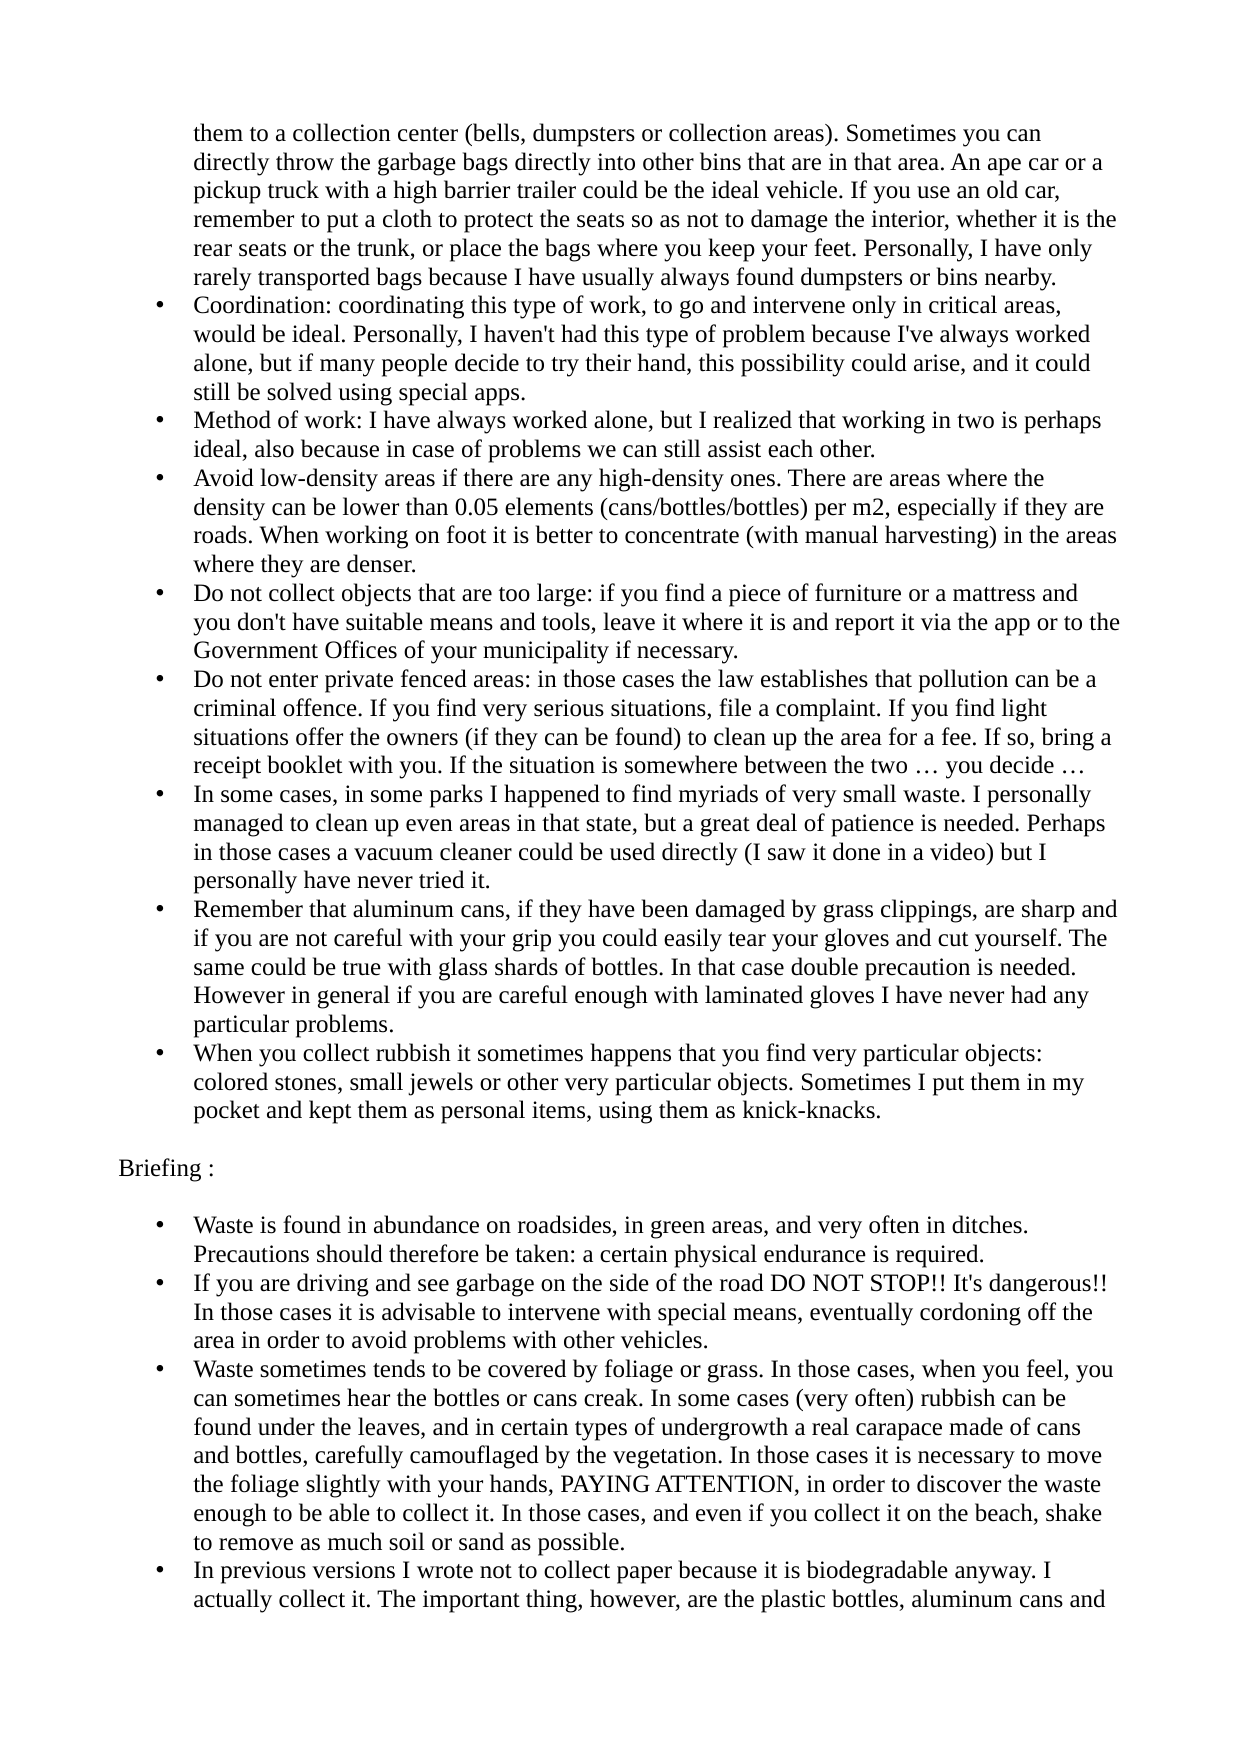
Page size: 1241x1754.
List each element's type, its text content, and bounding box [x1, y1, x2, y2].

list Method of work: I have always worked alone, but I realized that working in two is perhaps ideal, also because in case of problems we can still assist each other. [156, 406, 1122, 463]
list Coordination: coordinating this type of work, to go and intervene only in critical areas, would be ideal. Personally, I haven't had this type of problem because I've always worked alone, but if many people decide to try their hand, this possibility could arise, and it could still be solved using special apps. [156, 291, 1122, 406]
list them to a collection center (bells, dumpsters or collection areas). Sometimes you can directly throw the garbage bags directly into other bins that are in that area. An ape car or a pickup truck with a high barrier trailer could be the ideal vehicle. If you use an old car, remember to put a cloth to protect the seats so as not to damage the interior, whether it is the rear seats or the trunk, or place the bags where you keep your feet. Personally, I have only rarely transported bags because I have usually always found dumpsters or bins nearby. [156, 118, 1122, 291]
list Do not enter private fenced areas: in those cases the law establishes that pollution can be a criminal offence. If you find very serious situations, file a complaint. If you find light situations offer the owners (if they can be found) to clean up the area for a fee. If so, bring a receipt booklet with you. If the situation is somewhere between the two … you decide … [156, 664, 1122, 779]
list Avoid low-density areas if there are any high-density ones. There are areas where the density can be lower than 0.05 elements (cans/bottles/bottles) per m2, especially if they are roads. When working on foot it is better to concentrate (with manual harvesting) in the areas where they are denser. [156, 463, 1122, 578]
list Waste is found in abundance on roadsides, in green areas, and very often in ditches. Precautions should therefore be taken: a certain physical endurance is required. [156, 1211, 1122, 1268]
list Do not collect objects that are too large: if you find a piece of furniture or a mattress and you don't have suitable means and tools, leave it where it is and report it via the app or to the Government Offices of your municipality if necessary. [156, 578, 1122, 664]
list In some cases, in some parks I happened to find myriads of very small waste. I personally managed to clean up even areas in that state, but a great deal of patience is needed. Perhaps in those cases a vacuum cleaner could be used directly (I saw it done in a video) but I personally have never tried it. [156, 779, 1122, 894]
text Briefing : [118, 1153, 1122, 1182]
list Remember that aluminum cans, if they have been damaged by grass clippings, are sharp and if you are not careful with your grip you could easily tear your gloves and cut yourself. The same could be true with glass shards of bottles. In that case double precaution is needed. However in general if you are careful enough with laminated gloves I have never had any particular problems. [156, 894, 1122, 1038]
list If you are driving and see garbage on the side of the road DO NOT STOP!! It's dangerous!! In those cases it is advisable to intervene with special means, eventually cordoning off the area in order to avoid problems with other vehicles. [156, 1268, 1122, 1354]
list When you collect rubbish it sometimes happens that you find very particular objects: colored stones, small jewels or other very particular objects. Sometimes I put them in my pocket and kept them as personal items, using them as knick-knacks. [156, 1038, 1122, 1124]
list In previous versions I wrote not to collect paper because it is biodegradable anyway. I actually collect it. The important thing, however, are the plastic bottles, aluminum cans and [156, 1556, 1122, 1613]
list Waste sometimes tends to be covered by foliage or grass. In those cases, when you feel, you can sometimes hear the bottles or cans creak. In some cases (very often) rubbish can be found under the leaves, and in certain types of undergrowth a real carapace made of cans and bottles, carefully camouflaged by the vegetation. In those cases it is necessary to move the foliage slightly with your hands, PAYING ATTENTION, in order to discover the waste enough to be able to collect it. In those cases, and even if you collect it on the beach, shake to remove as much soil or sand as possible. [156, 1354, 1122, 1556]
